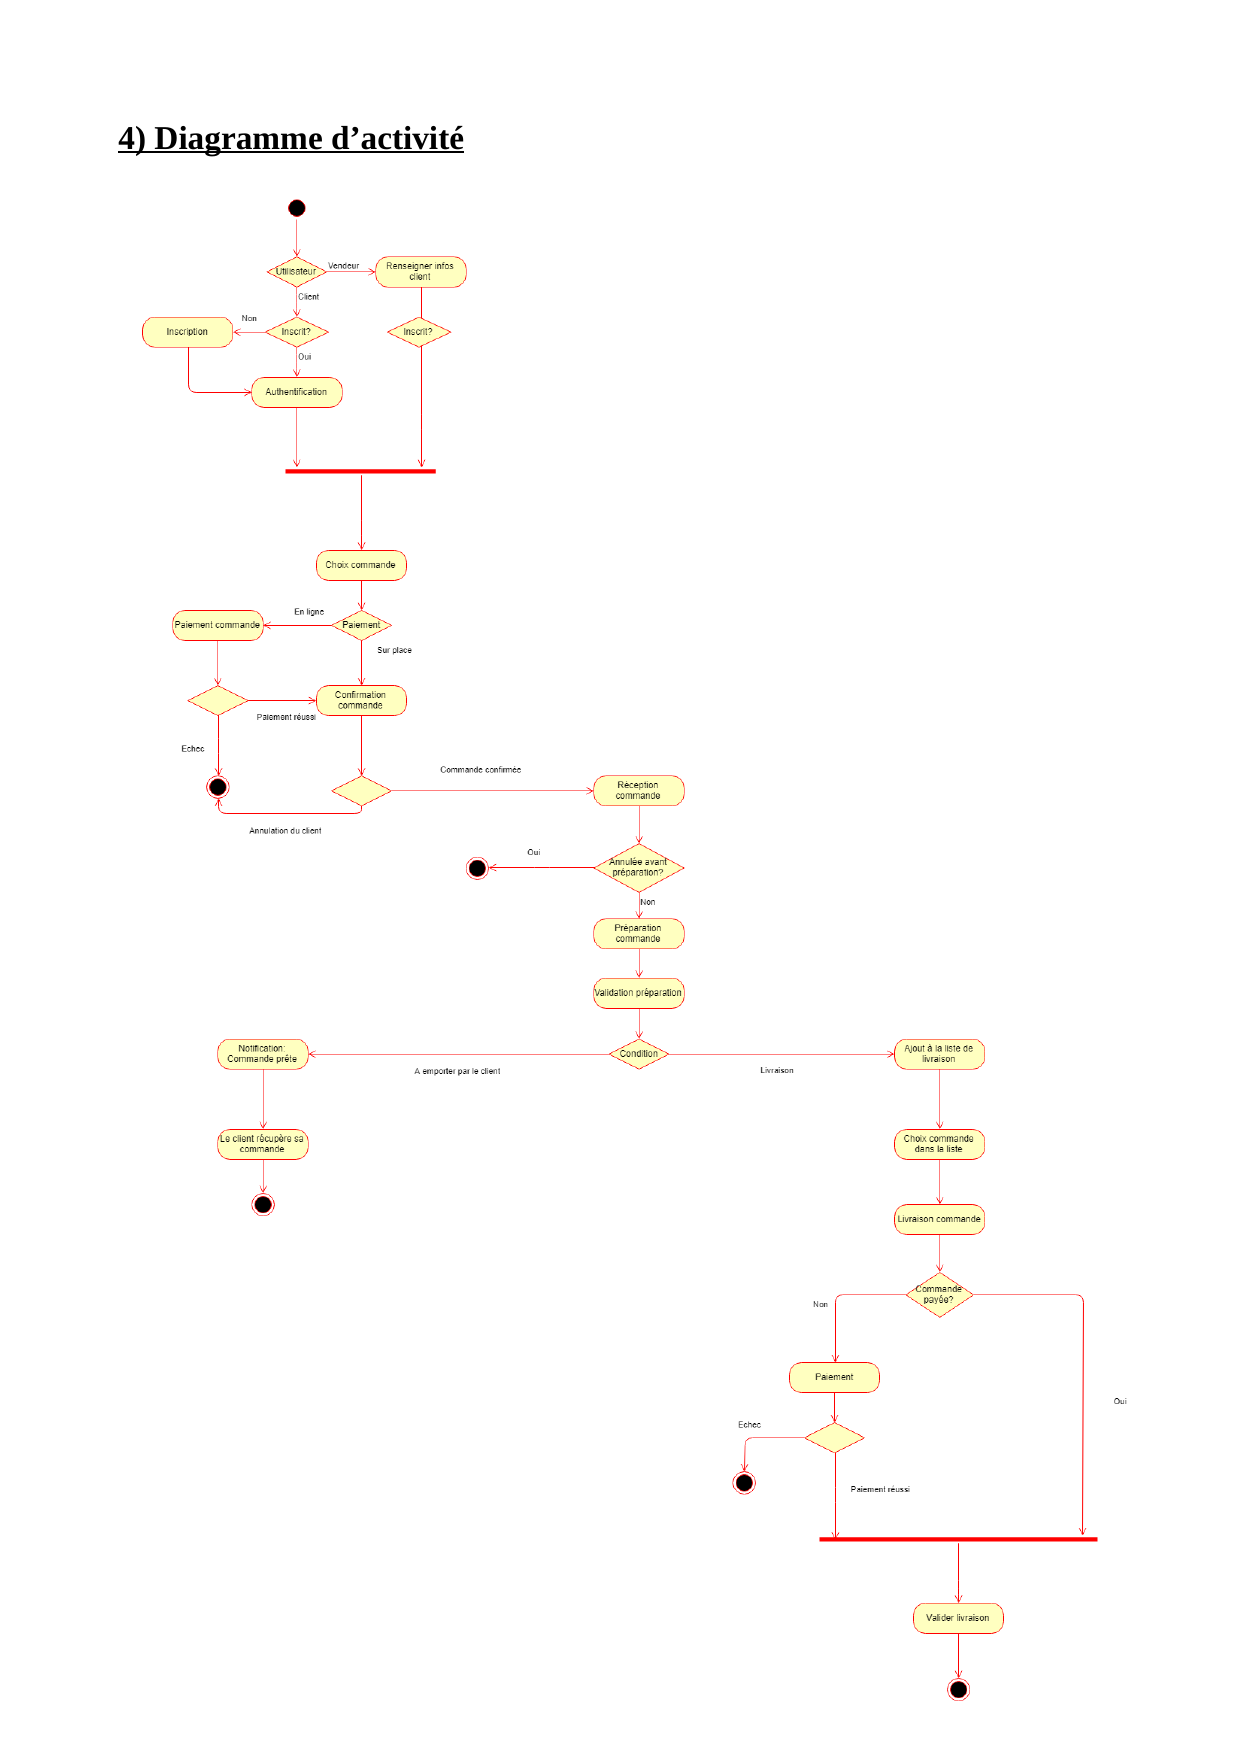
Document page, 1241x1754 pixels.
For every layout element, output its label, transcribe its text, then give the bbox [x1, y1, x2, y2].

picture [142, 196, 1127, 1701]
text 4) Diagramme d’activité [118, 118, 1122, 156]
